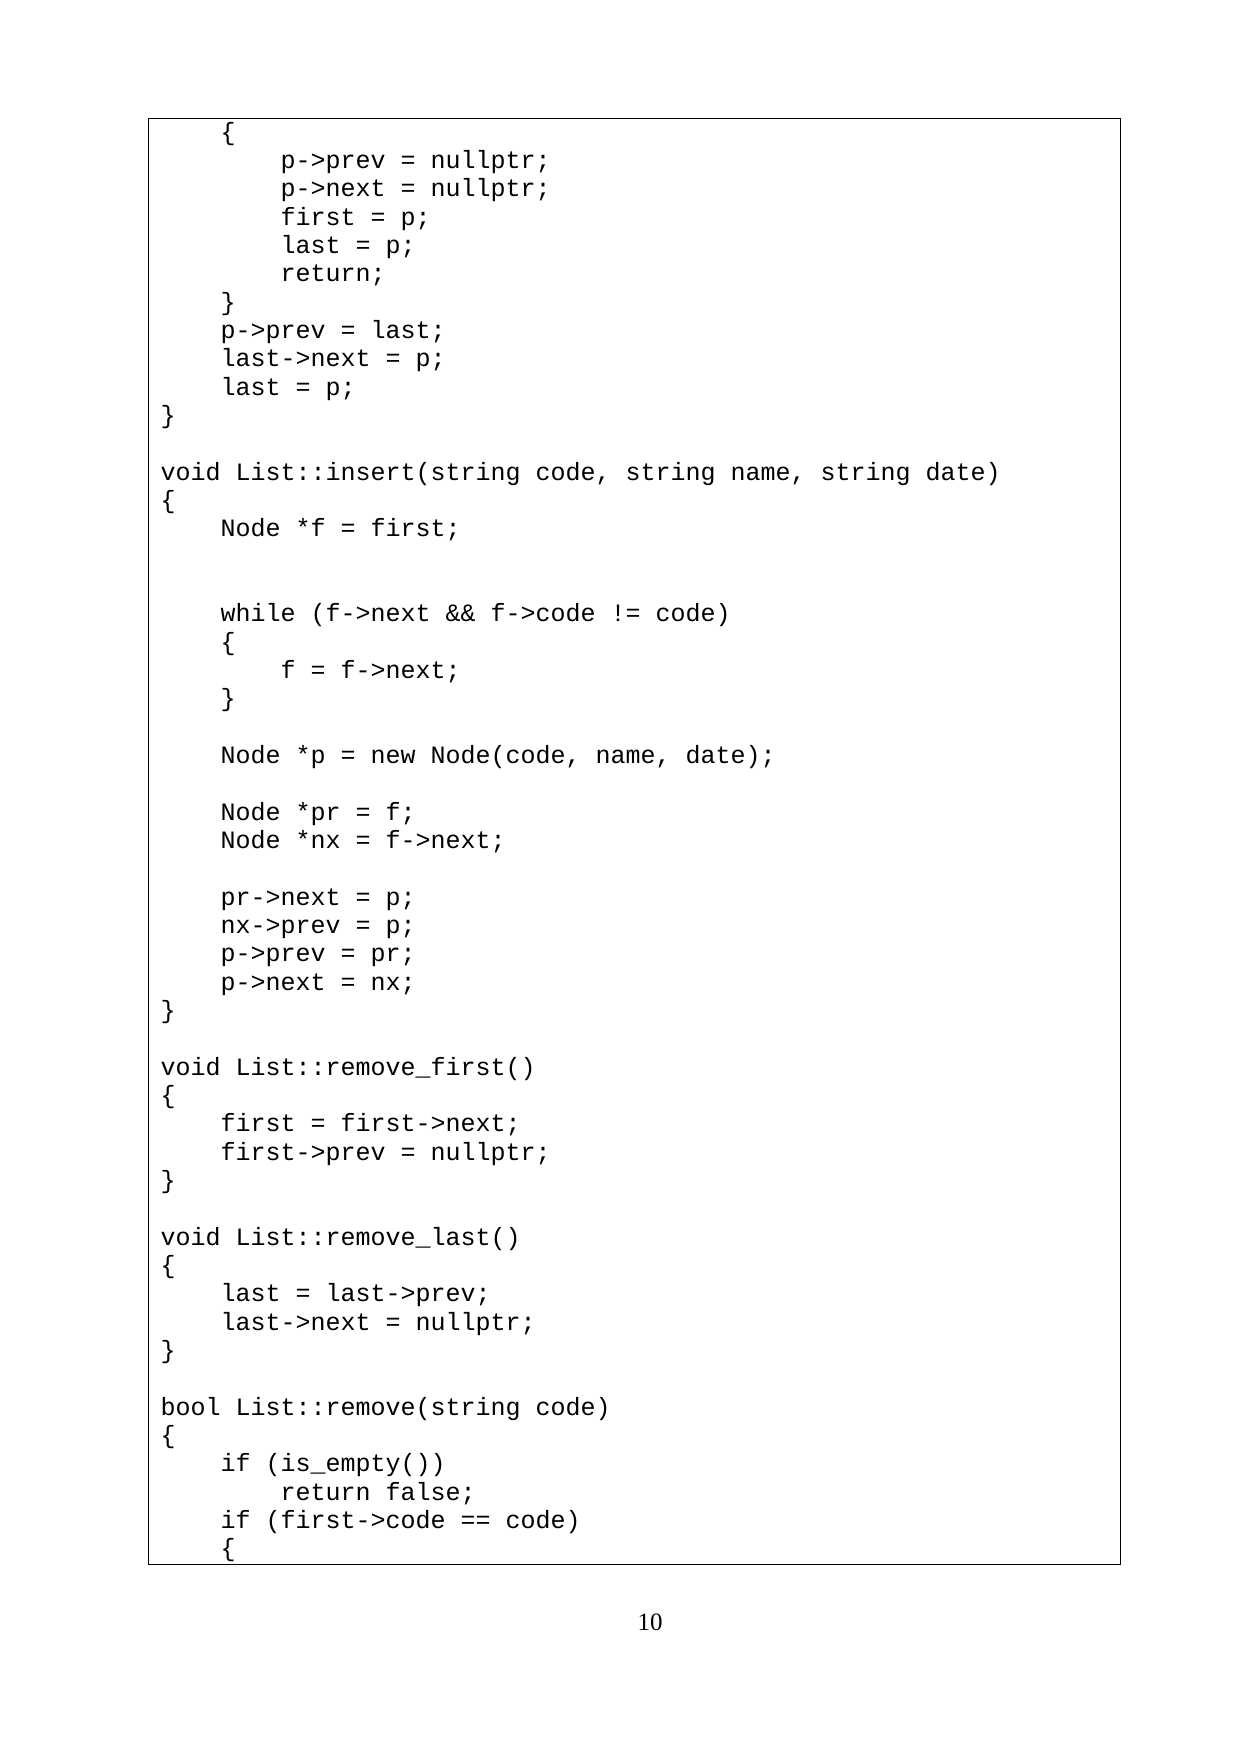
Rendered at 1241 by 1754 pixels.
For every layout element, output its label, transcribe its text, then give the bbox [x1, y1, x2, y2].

table_header { p->prev = nullptr; p->next = nullptr; first = p; last = p; return; } p->prev = last; last->next = p; last = p; } void List::insert(string code, string name, string date) { Node *f = first; while (f->next && f->code != code) { f = f->next; } Node *p = new Node(code, name, date); Node *pr = f; Node *nx = f->next; pr->next = p; nx->prev = p; p->prev = pr; p->next = nx; } void List::remove_first() { first = first->next; first->prev = nullptr; } void List::remove_last() { last = last->prev; last->next = nullptr; } bool List::remove(string code) { if (is_empty()) return false; if (first->code == code) { [149, 119, 1120, 1564]
